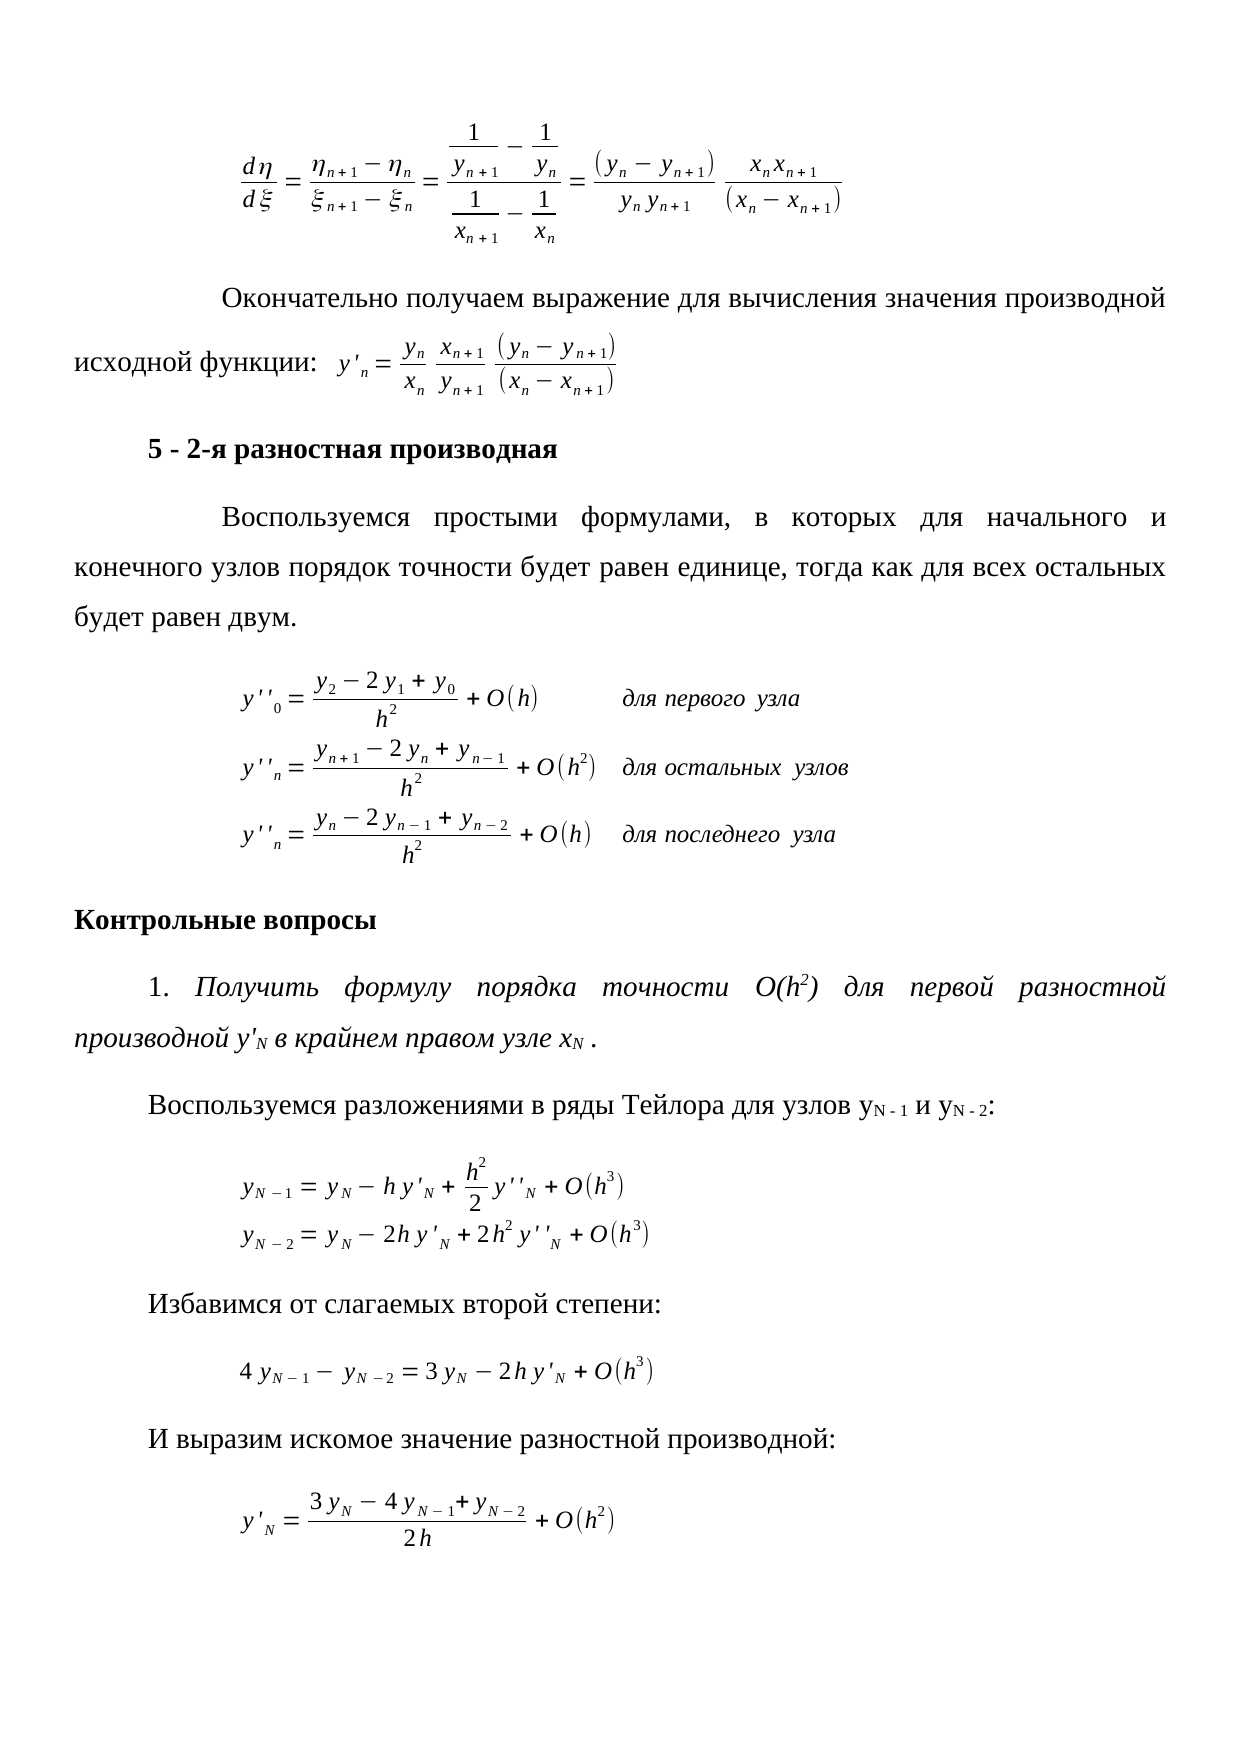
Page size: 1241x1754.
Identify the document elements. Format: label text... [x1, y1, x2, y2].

text И выразим искомое значение разностной производной: [74, 1421, 1166, 1454]
text 1. Получить формулу порядка точности O(h2) для первой разностной производной y'N в крайнем правом узле xN . [74, 969, 1166, 1053]
text Избавимся от слагаемых второй степени: [74, 1286, 1166, 1319]
text Окончательно получаем выражение для вычисления значения производной исходной функции: [74, 281, 1166, 398]
text 5 - 2-я разностная производная [74, 432, 1166, 465]
text Контрольные вопросы [74, 902, 1166, 936]
text Воспользуемся разложениями в ряды Тейлора для узлов yN - 1 и yN - 2: [74, 1087, 1166, 1120]
text Воспользуемся простыми формулами, в которых для начального и конечного узлов порядок точности будет равен единице, тогда как для всех остальных будет равен двум. [74, 499, 1166, 633]
